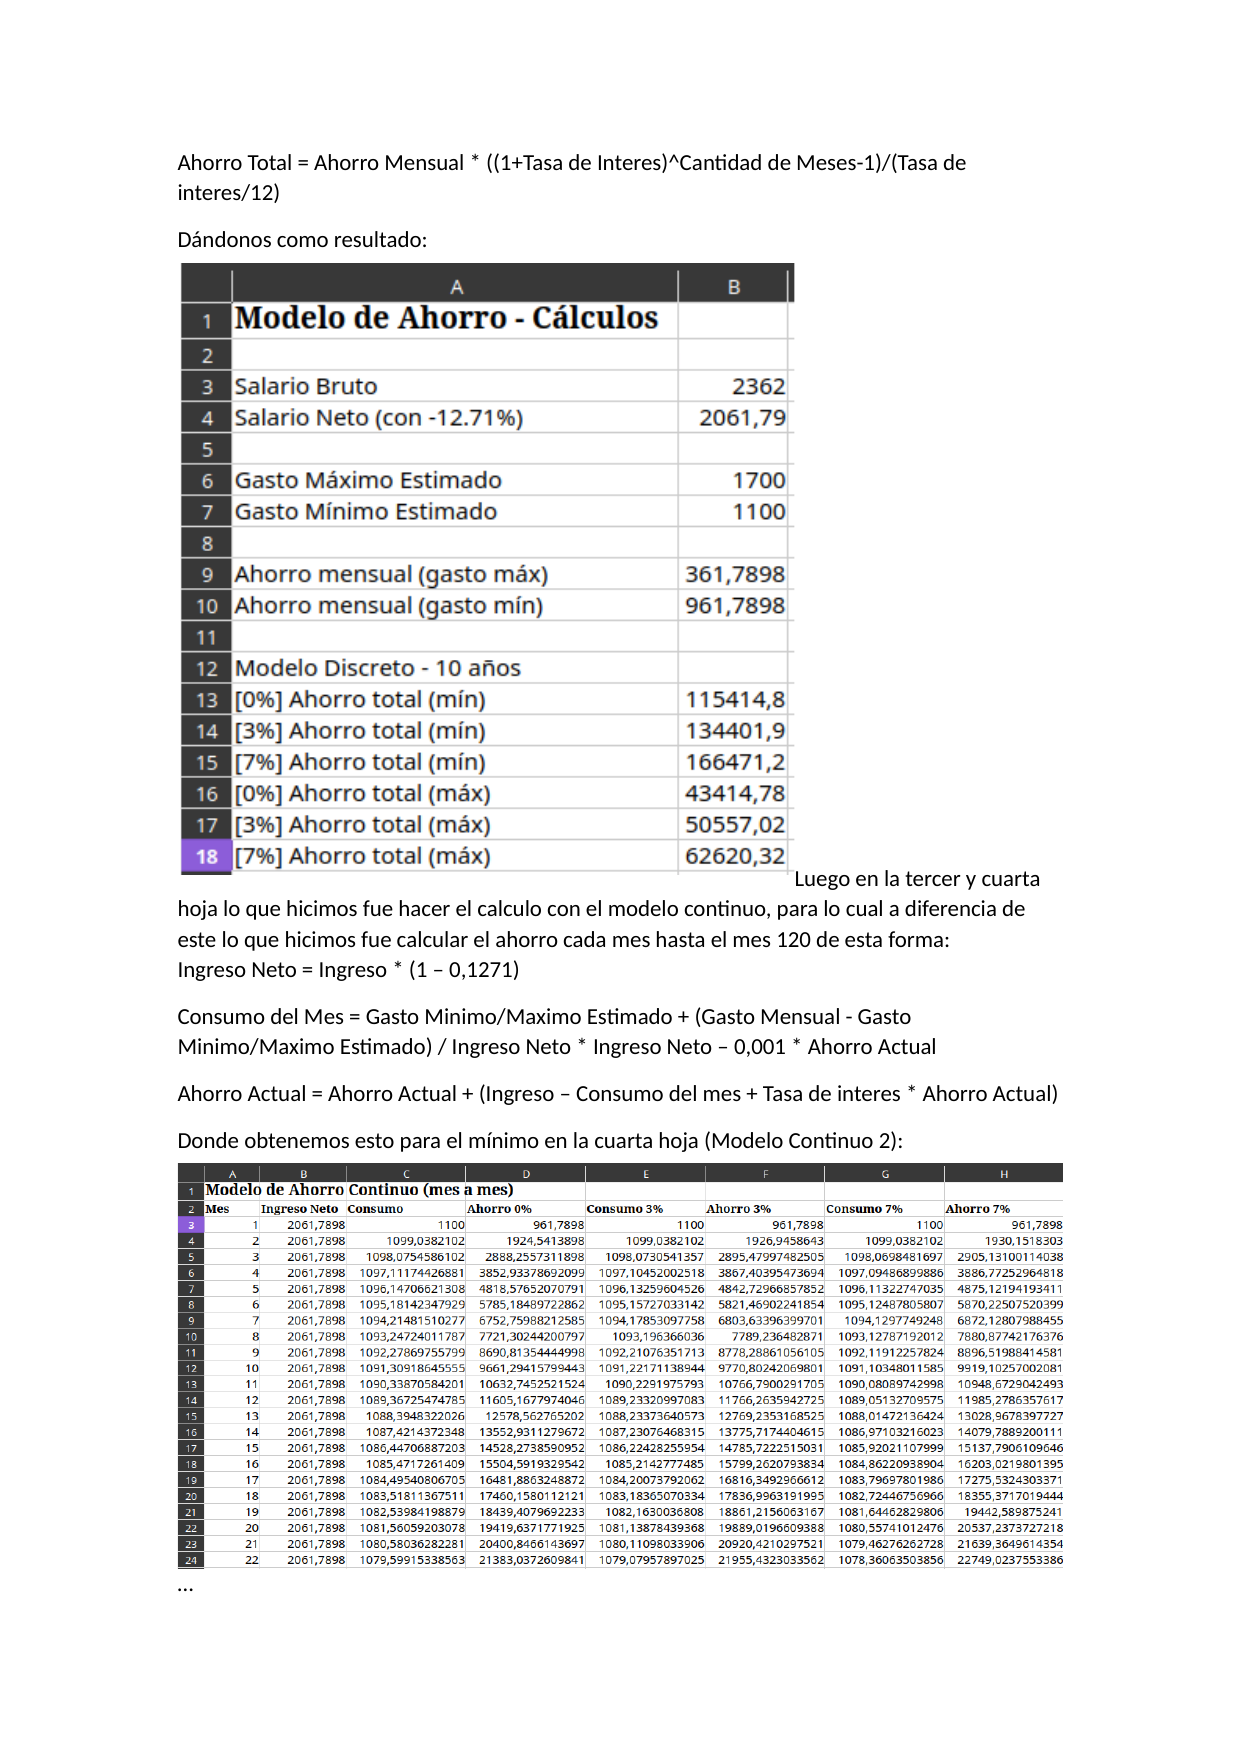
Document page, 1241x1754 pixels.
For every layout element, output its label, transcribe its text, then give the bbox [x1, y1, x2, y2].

picture [177, 1163, 1063, 1569]
text Dándonos como resultado: [177, 225, 1063, 283]
text Consumo del Mes = Gasto Minimo/Maximo Estimado + (Gasto Mensual - Gasto Minimo/Maximo Estimado) / Ingreso Neto * Ingreso Neto – 0,001 * Ahorro Actual [177, 1002, 1063, 1060]
text … [177, 1569, 1063, 1597]
text Luego en la tercer y cuarta hoja lo que hicimos fue hacer el calculo con el modelo continuo, para lo cual a diferencia de este lo que hicimos fue calcular el ahorro cada mes hasta el mes 120 de esta forma: Ingreso Neto = Ingreso * (1 – 0,1271) [177, 864, 1063, 983]
text Donde obtenemos esto para el mínimo en la cuarta hoja (Modelo Continuo 2): [177, 1126, 1063, 1163]
picture [180, 263, 795, 875]
text Ahorro Total = Ahorro Mensual * ((1+Tasa de Interes)^Cantidad de Meses-1)/(Tasa de interes/12) [177, 148, 1063, 206]
text Ahorro Actual = Ahorro Actual + (Ingreso – Consumo del mes + Tasa de interes * Ahorro Actual) [177, 1079, 1063, 1107]
